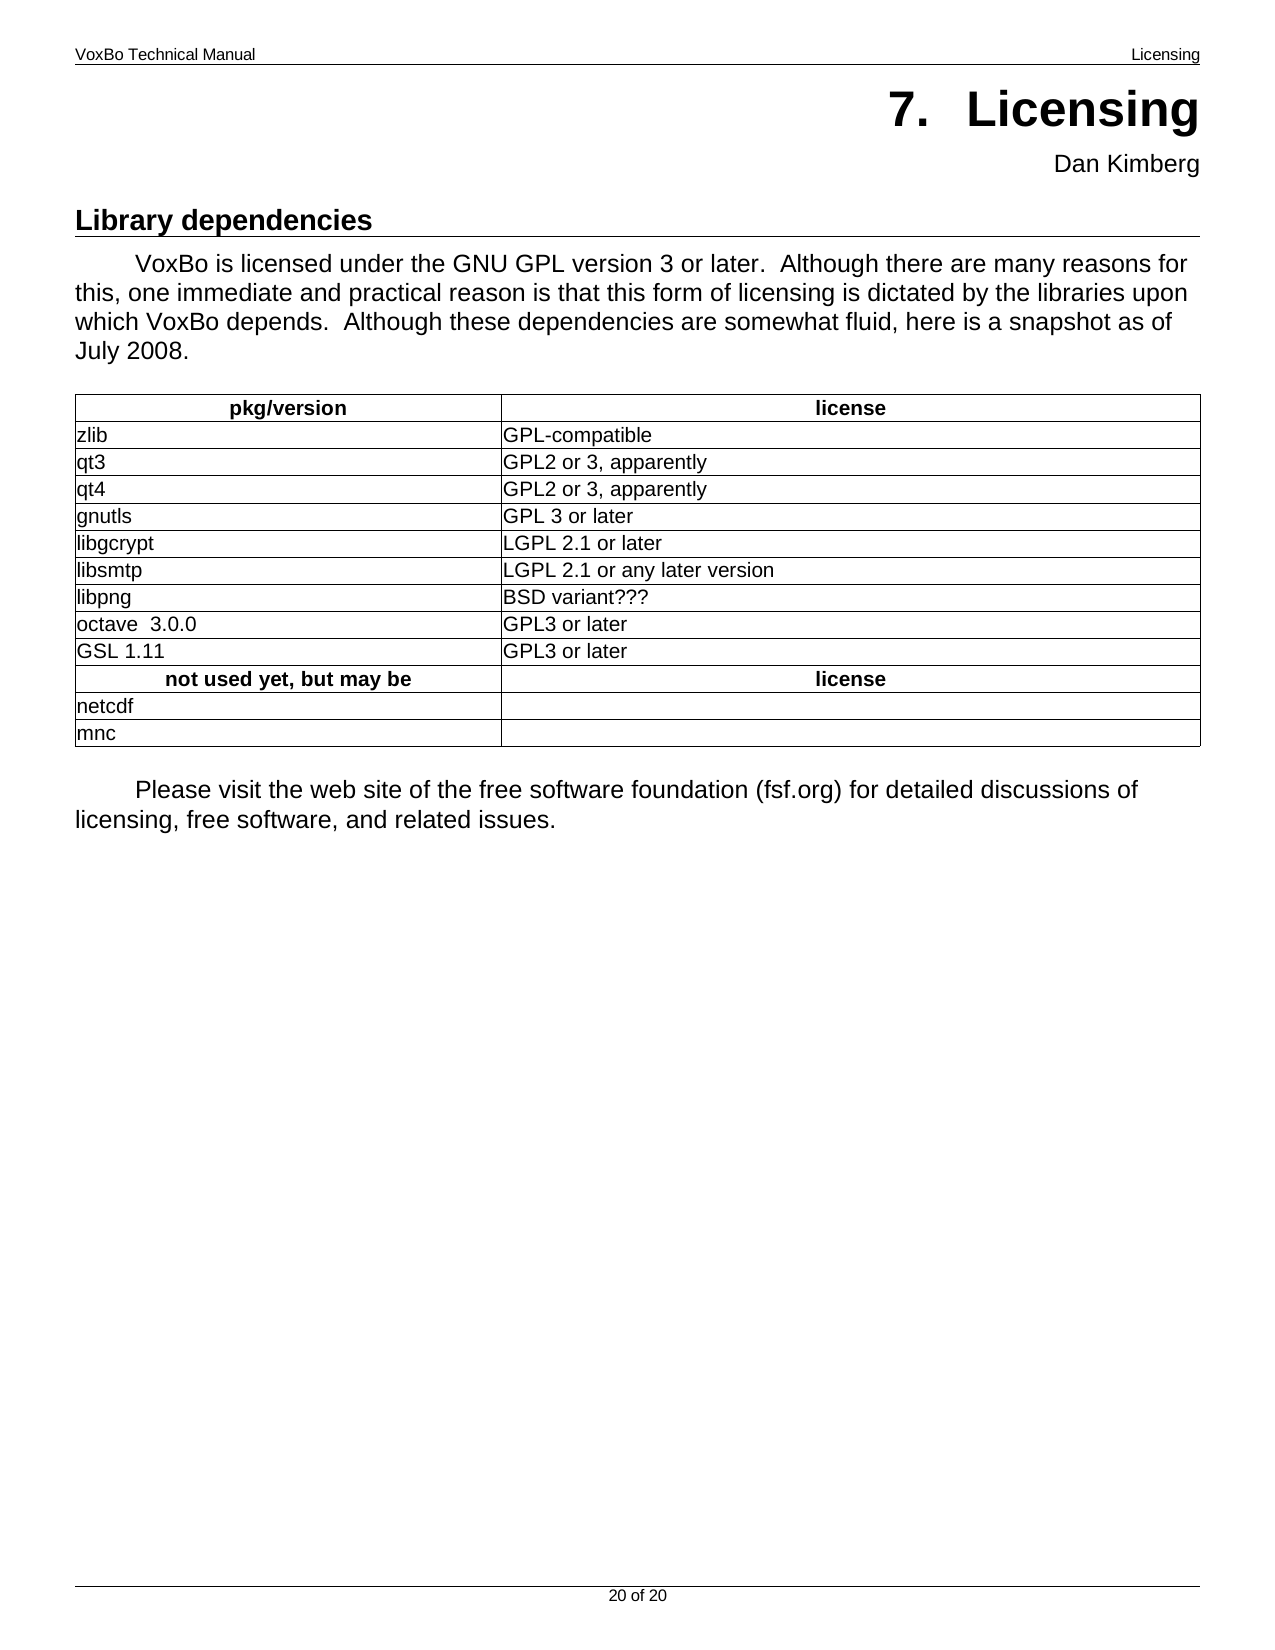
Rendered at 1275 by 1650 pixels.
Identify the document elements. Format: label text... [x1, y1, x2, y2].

subtitle Licensing [375, 79, 1200, 137]
table_header pkg/version [76, 395, 501, 421]
table_cell LGPL 2.1 or any later version [502, 558, 1200, 584]
table_cell libpng [76, 585, 501, 611]
table_cell qt4 [76, 476, 501, 502]
table_cell GPL-compatible [502, 422, 1200, 448]
subtitle Library dependencies [75, 203, 1200, 236]
table_cell octave 3.0.0 [76, 612, 501, 638]
table_cell BSD variant??? [502, 585, 1200, 611]
text VoxBo is licensed under the GNU GPL version 3 or later. Although there are many reasons for this, one immediate and practical reason is that this form of licensing is dictated by the libraries upon which VoxBo depends. Although these dependencies are somewhat fluid, here is a snapshot as of July 2008. [75, 249, 1200, 365]
table_cell GPL3 or later [502, 639, 1200, 665]
table_cell LGPL 2.1 or later [502, 531, 1200, 557]
table_cell gnutls [76, 504, 501, 529]
table_cell zlib [76, 422, 501, 448]
table_cell libgcrypt [76, 531, 501, 557]
table_cell GPL2 or 3, apparently [502, 476, 1200, 502]
table_cell not used yet, but may be [76, 666, 501, 692]
table_cell libsmtp [76, 558, 501, 584]
text Please visit the web site of the free software foundation (fsf.org) for detailed discussions of licensing, free software, and related issues. [75, 775, 1200, 833]
table_cell netcdf [76, 693, 501, 719]
table_header license [502, 395, 1200, 421]
table_cell mnc [76, 720, 501, 746]
table_cell GPL3 or later [502, 612, 1200, 638]
table_cell [502, 720, 1200, 746]
table_cell license [502, 666, 1200, 692]
table_cell qt3 [76, 449, 501, 475]
table_cell GSL 1.11 [76, 639, 501, 665]
table_cell GPL 3 or later [502, 504, 1200, 529]
text Dan Kimberg [75, 149, 1200, 178]
table_cell GPL2 or 3, apparently [502, 449, 1200, 475]
table_cell [502, 693, 1200, 719]
